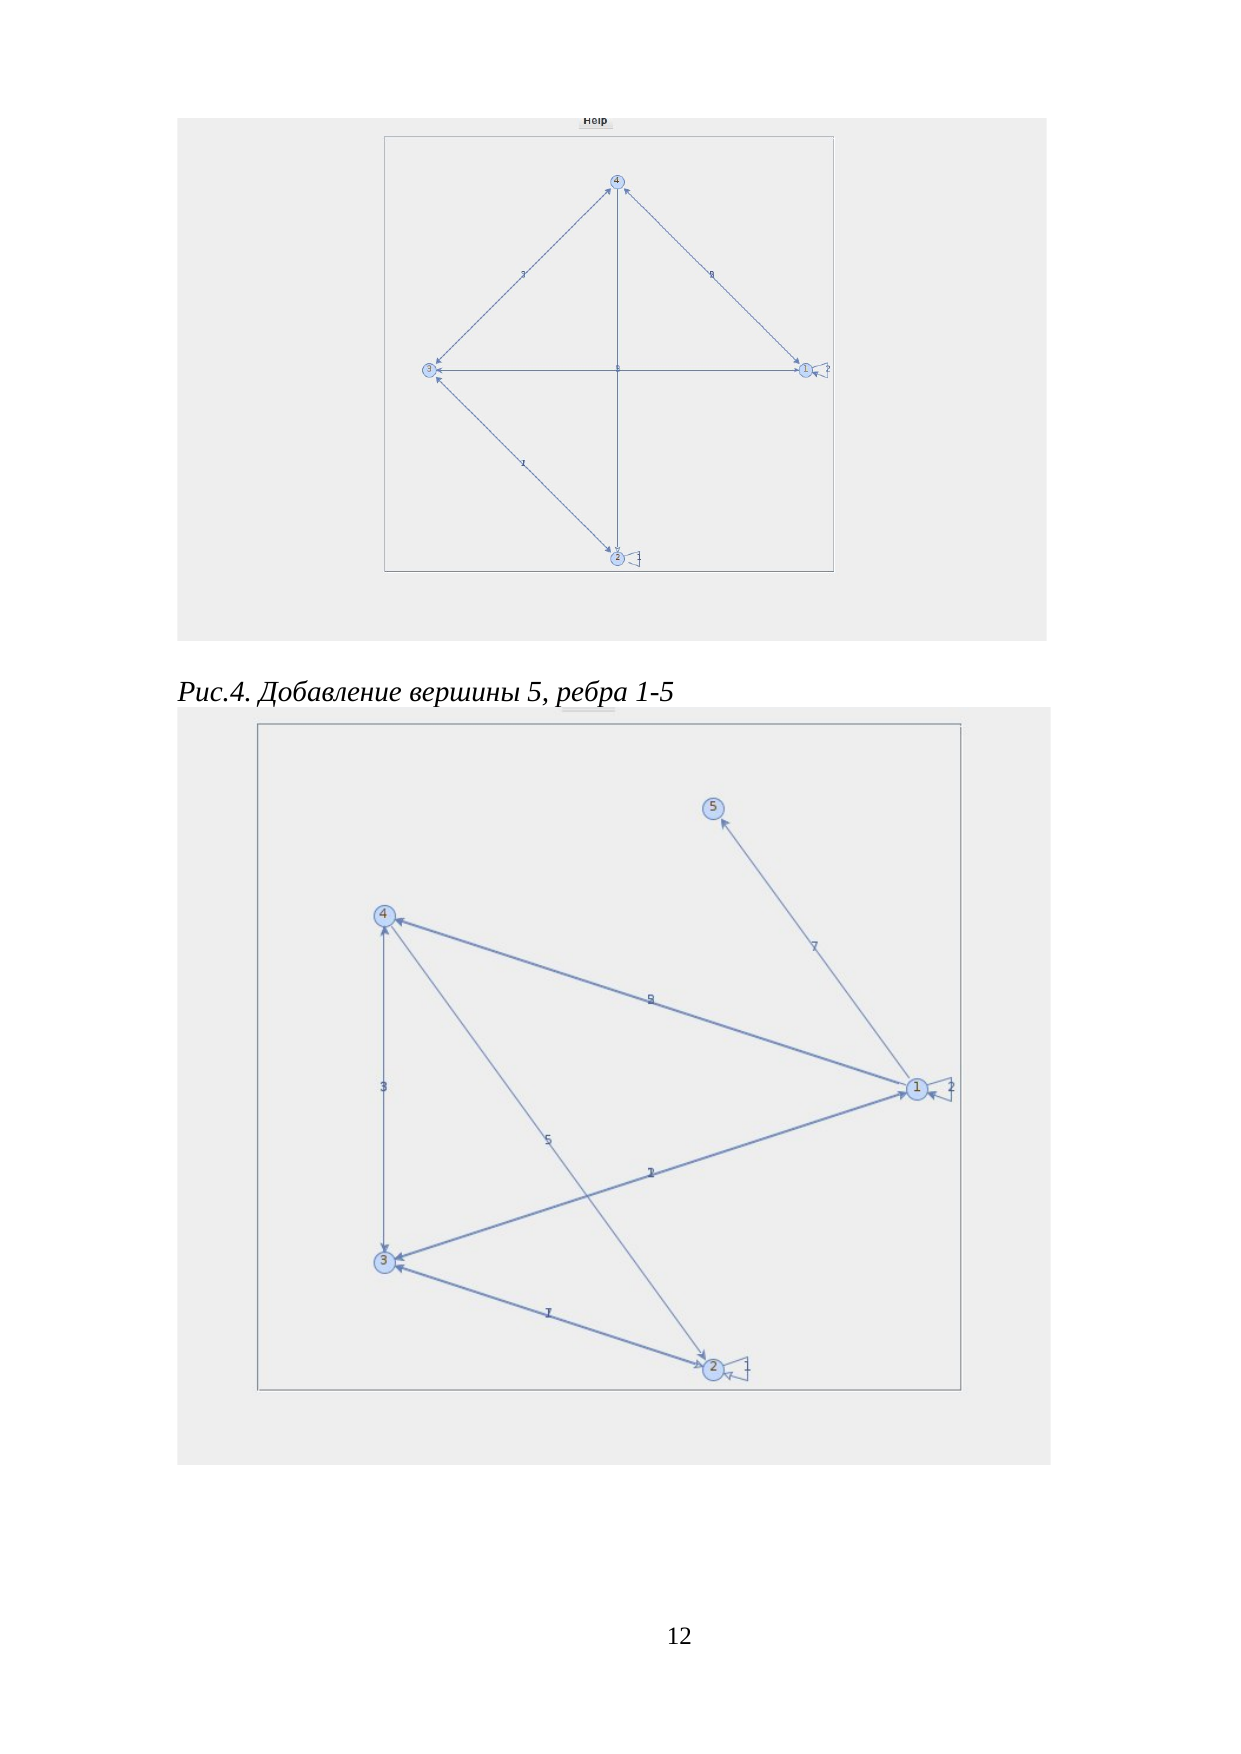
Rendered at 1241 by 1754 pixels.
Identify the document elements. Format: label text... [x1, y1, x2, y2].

text Рис.4. Добавление вершины 5, ребра 1-5 [177, 674, 1181, 708]
picture [177, 707, 1051, 1465]
picture [177, 118, 1047, 641]
